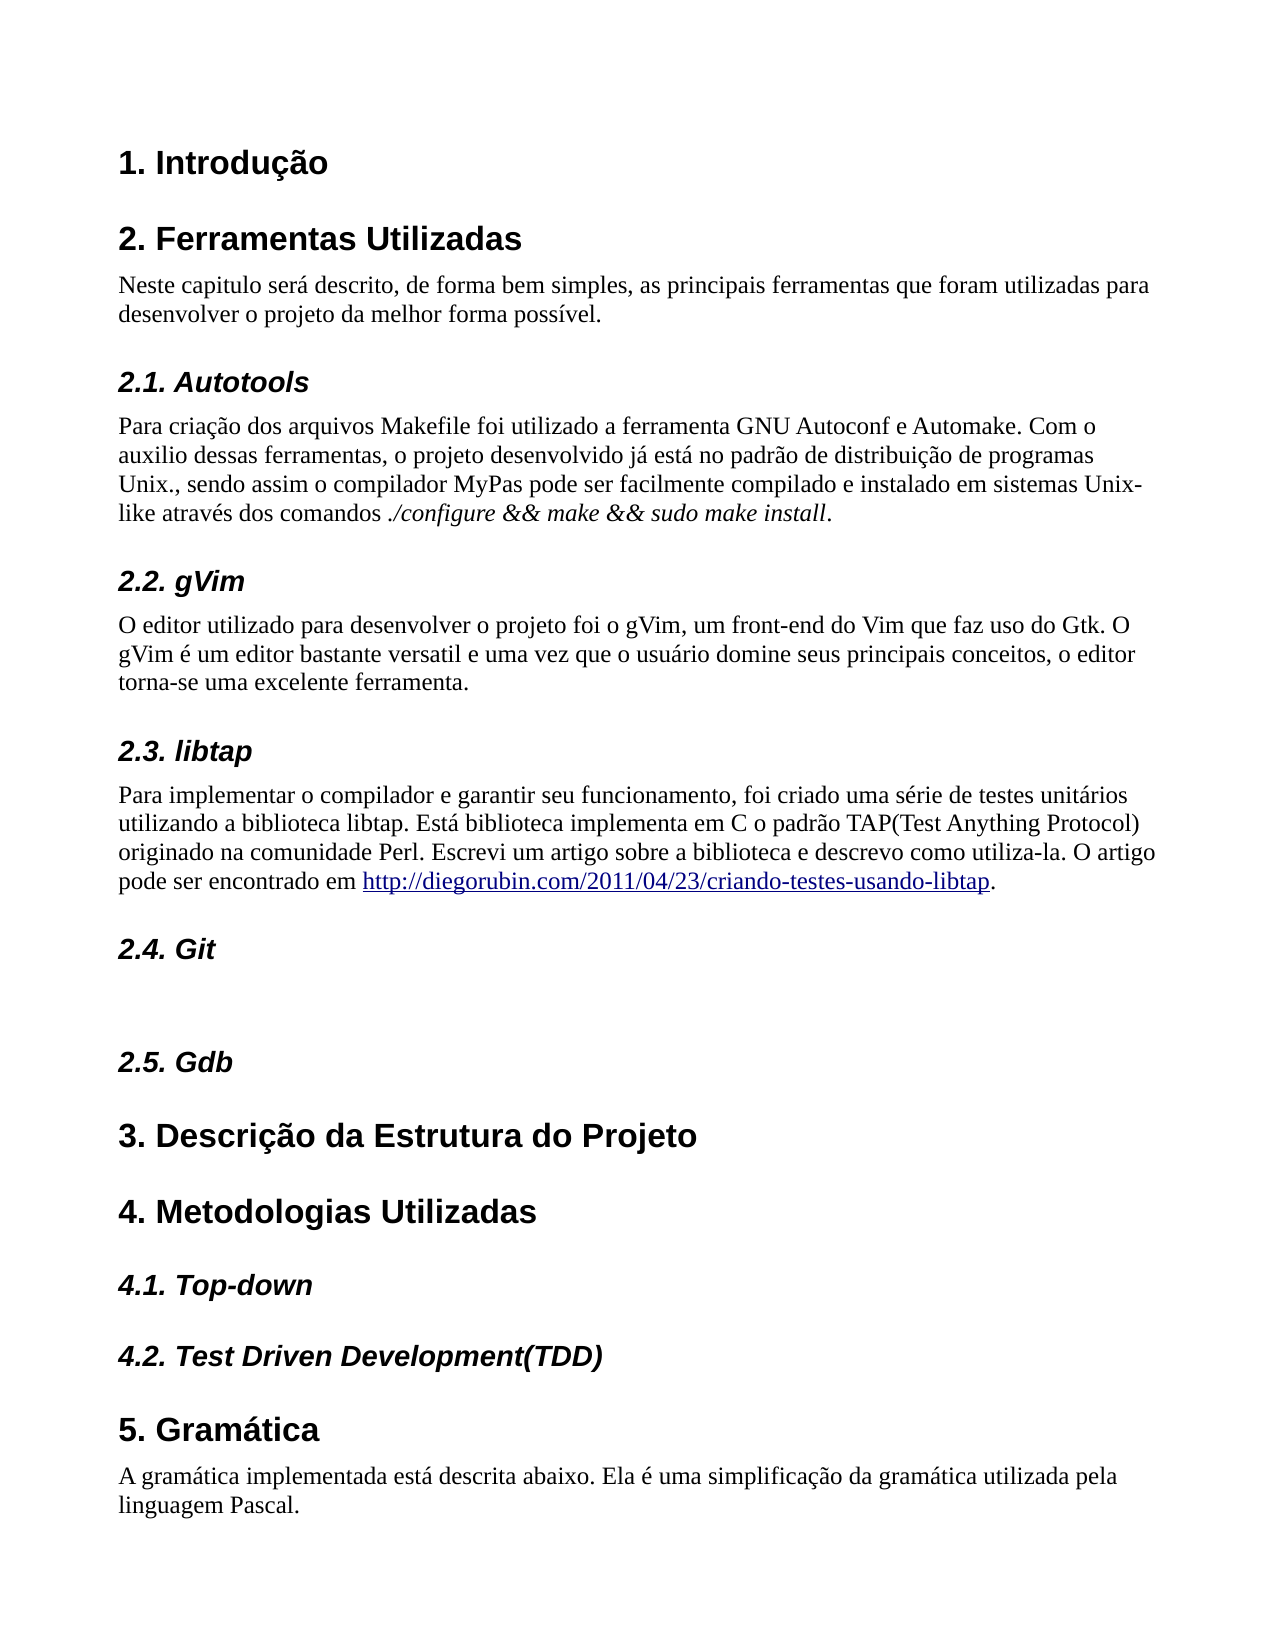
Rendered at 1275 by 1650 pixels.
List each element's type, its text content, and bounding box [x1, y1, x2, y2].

subtitle 2.1. Autotools [118, 365, 1157, 399]
subtitle 1. Introdução [118, 143, 1157, 182]
text Para implementar o compilador e garantir seu funcionamento, foi criado uma série de testes unitários utilizando a biblioteca libtap. Está biblioteca implementa em C o padrão TAP(Test Anything Protocol) originado na comunidade Perl. Escrevi um artigo sobre a biblioteca e descrevo como utiliza-la. O artigo pode ser encontrado em http://diegorubin.com/2011/04/23/criando-testes-usando-libtap. [118, 780, 1157, 895]
subtitle 2. Ferramentas Utilizadas [118, 219, 1157, 258]
subtitle 4.2. Test Driven Development(TDD) [118, 1339, 1157, 1372]
subtitle 5. Gramática [118, 1410, 1157, 1449]
subtitle 2.2. gVim [118, 564, 1157, 597]
subtitle 4.1. Top-down [118, 1268, 1157, 1301]
text A gramática implementada está descrita abaixo. Ela é uma simplificação da gramática utilizada pela linguagem Pascal. [118, 1461, 1157, 1519]
subtitle 3. Descrição da Estrutura do Projeto [118, 1116, 1157, 1154]
text Neste capitulo será descrito, de forma bem simples, as principais ferramentas que foram utilizadas para desenvolver o projeto da melhor forma possível. [118, 270, 1157, 328]
text O editor utilizado para desenvolver o projeto foi o gVim, um front-end do Vim que faz uso do Gtk. O gVim é um editor bastante versatil e uma vez que o usuário domine seus principais conceitos, o editor torna-se uma excelente ferramenta. [118, 610, 1157, 696]
subtitle 2.4. Git [118, 932, 1157, 966]
text Para criação dos arquivos Makefile foi utilizado a ferramenta GNU Autoconf e Automake. Com o auxilio dessas ferramentas, o projeto desenvolvido já está no padrão de distribuição de programas Unix., sendo assim o compilador MyPas pode ser facilmente compilado e instalado em sistemas Unix-like através dos comandos ./configure && make && sudo make install. [118, 411, 1157, 526]
subtitle 2.5. Gdb [118, 1044, 1157, 1078]
subtitle 2.3. libtap [118, 734, 1157, 767]
subtitle 4. Metodologias Utilizadas [118, 1192, 1157, 1230]
